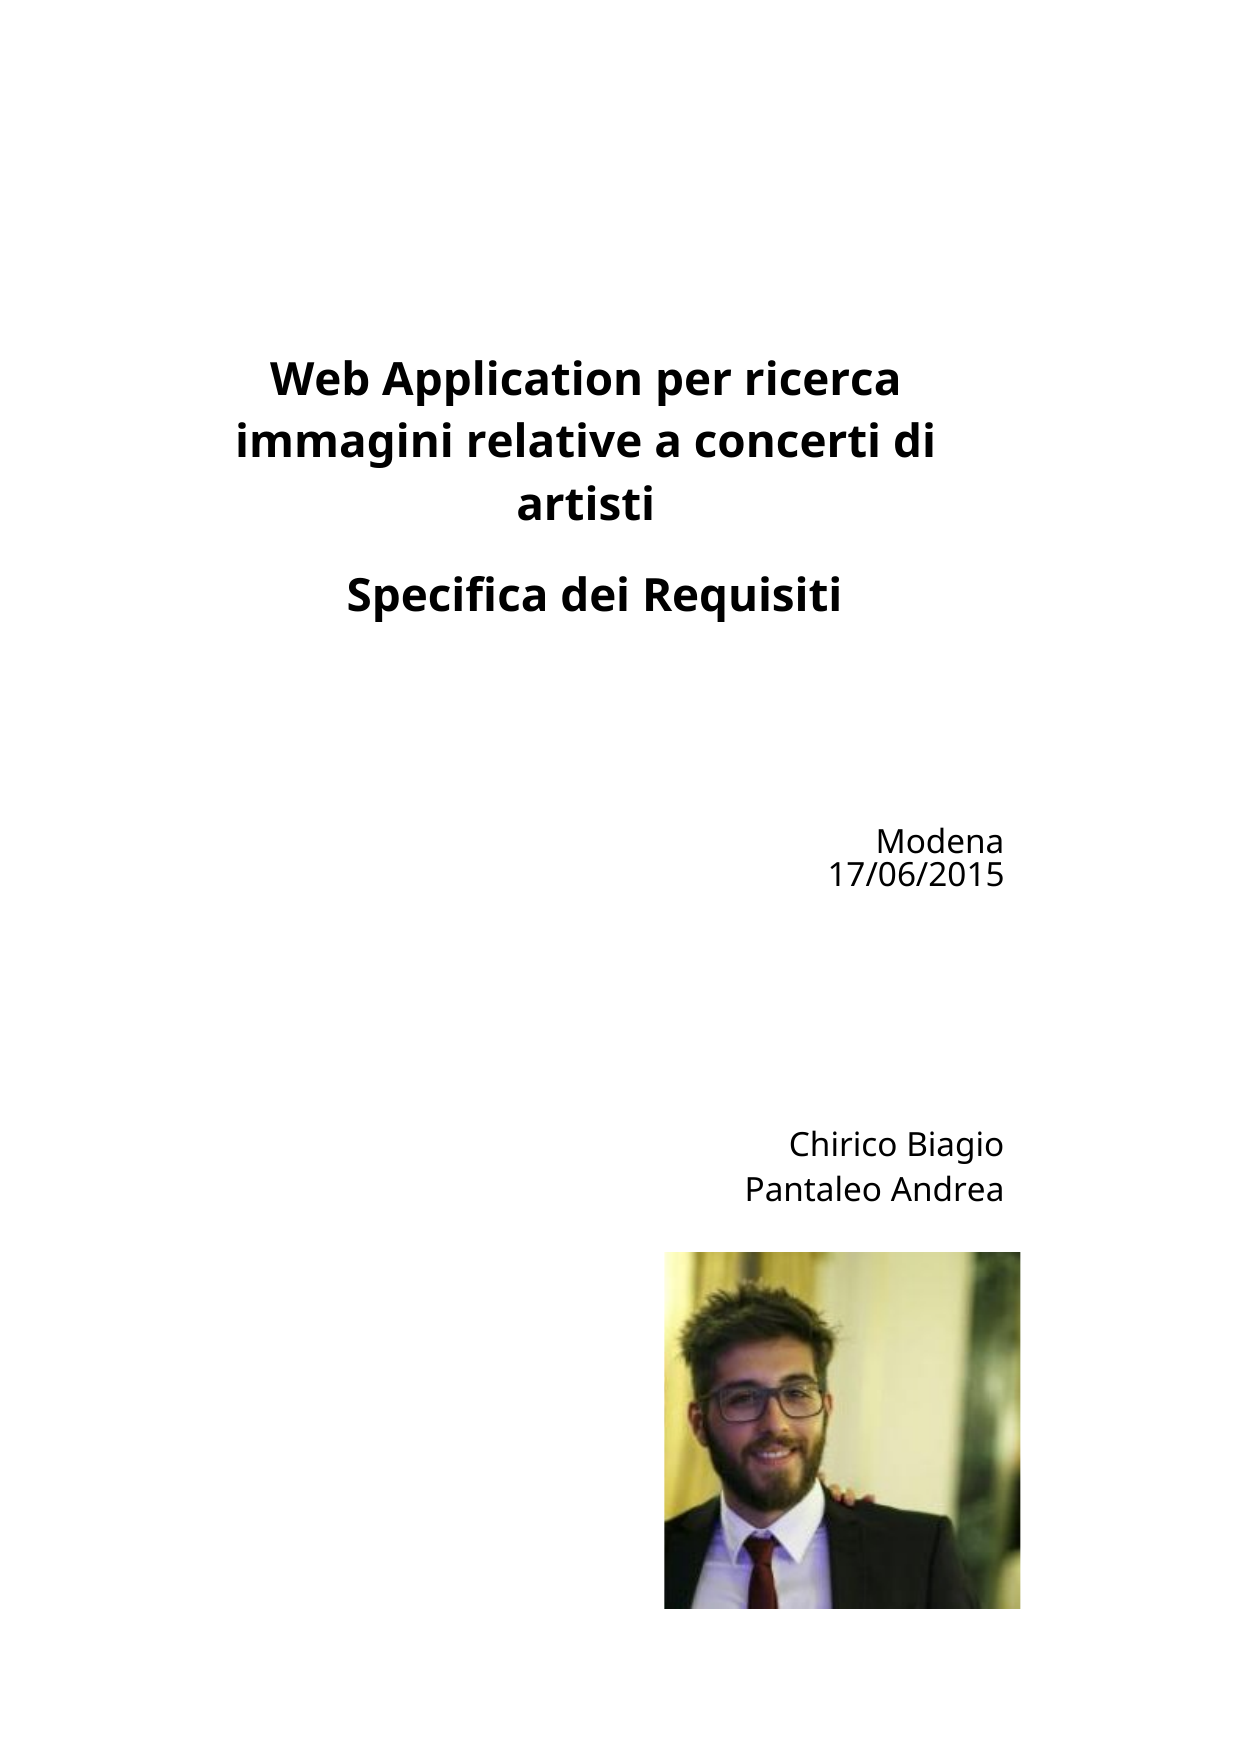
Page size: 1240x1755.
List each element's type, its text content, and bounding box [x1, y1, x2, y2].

subtitle 17/06/2015 [167, 860, 1004, 894]
text Chirico Biagio [167, 1121, 1004, 1166]
subtitle Modena [167, 827, 1004, 860]
text Pantaleo Andrea [167, 1166, 1004, 1212]
picture [664, 1252, 1021, 1609]
subtitle Specifica dei Requisiti [124, 562, 1004, 625]
text Web Application per ricerca immagini relative a concerti di artisti [167, 346, 1004, 533]
